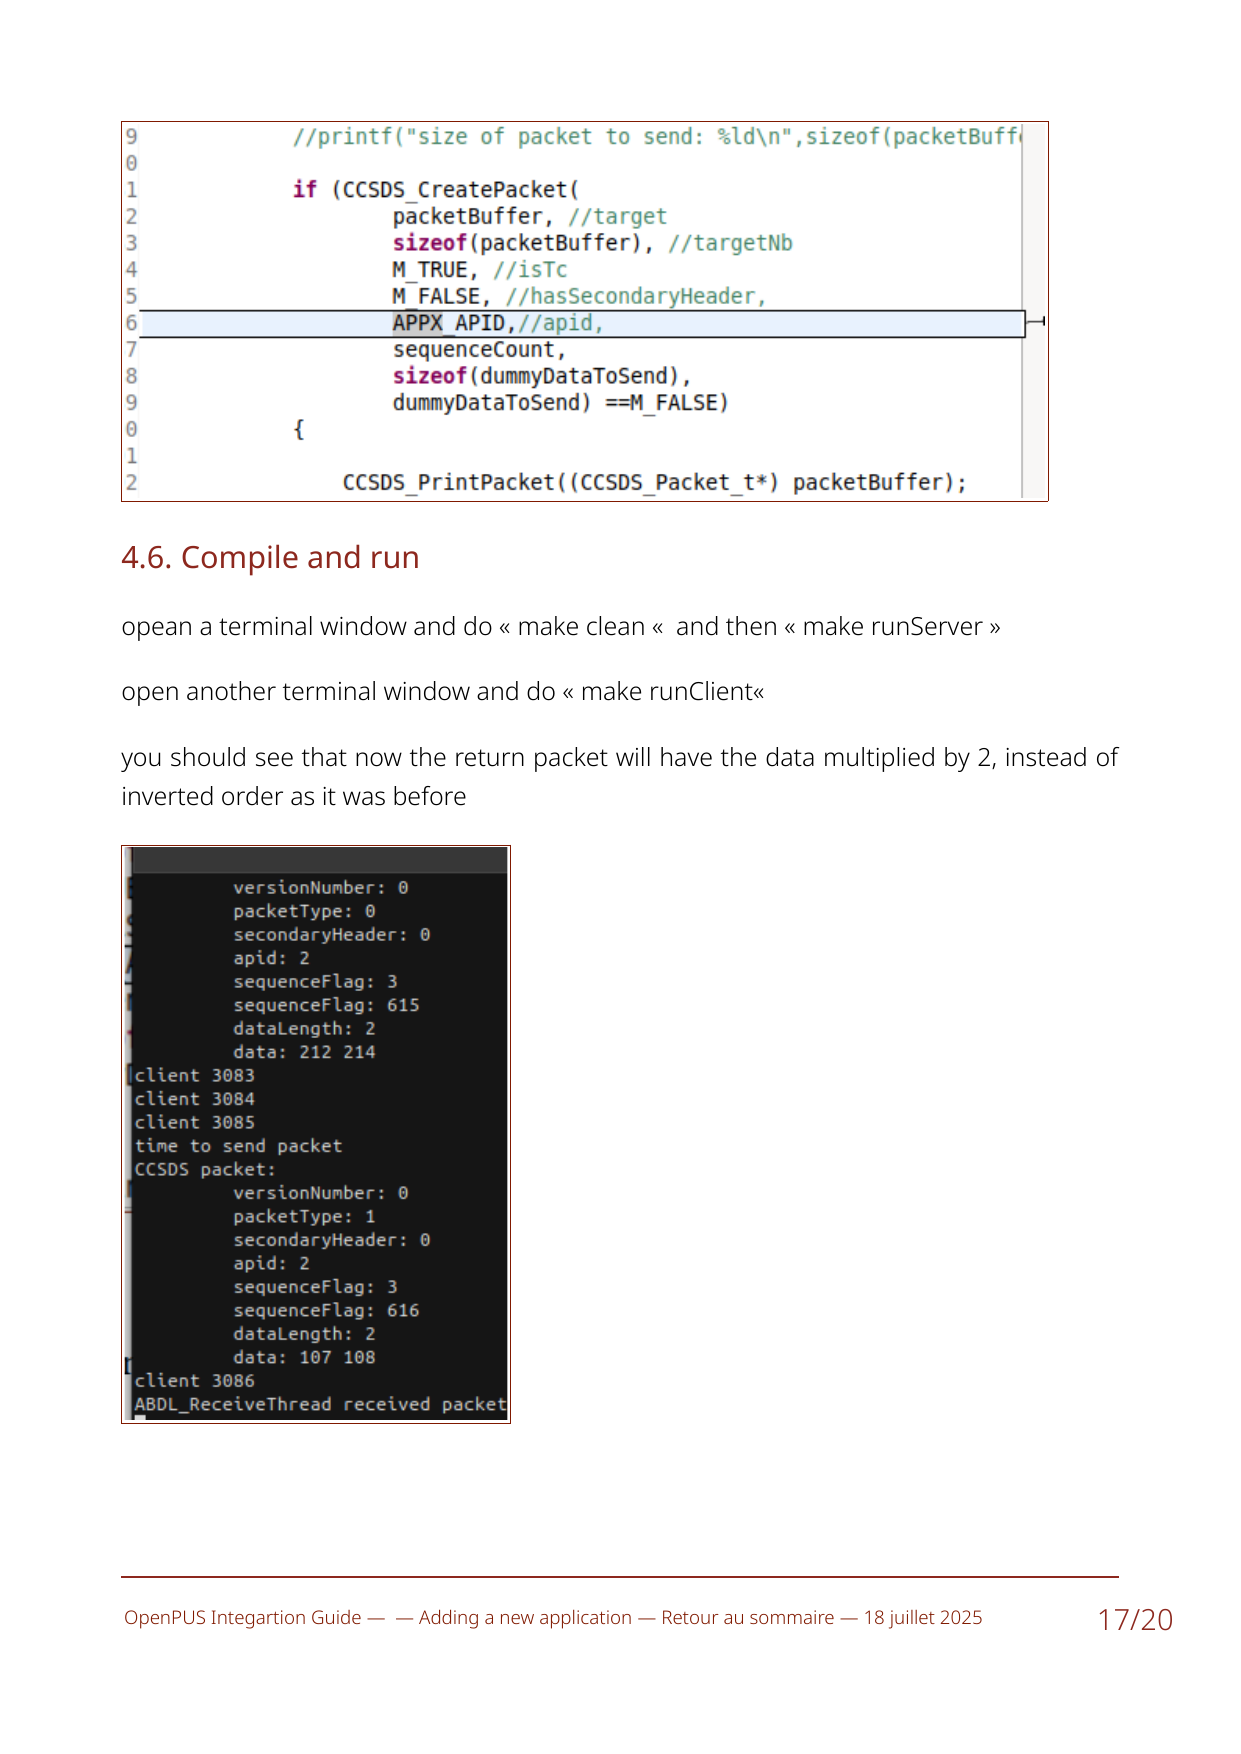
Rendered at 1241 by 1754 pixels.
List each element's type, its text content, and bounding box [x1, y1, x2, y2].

text you should see that now the return packet will have the data multiplied by 2, instead of inverted order as it was before [121, 739, 1119, 813]
subtitle Compile and run [121, 536, 1119, 578]
picture [124, 847, 508, 1420]
text opean a terminal window and do « make clean « and then « make runServer » [121, 608, 1119, 642]
picture [124, 124, 1045, 498]
text open another terminal window and do « make runClient« [121, 674, 1119, 708]
